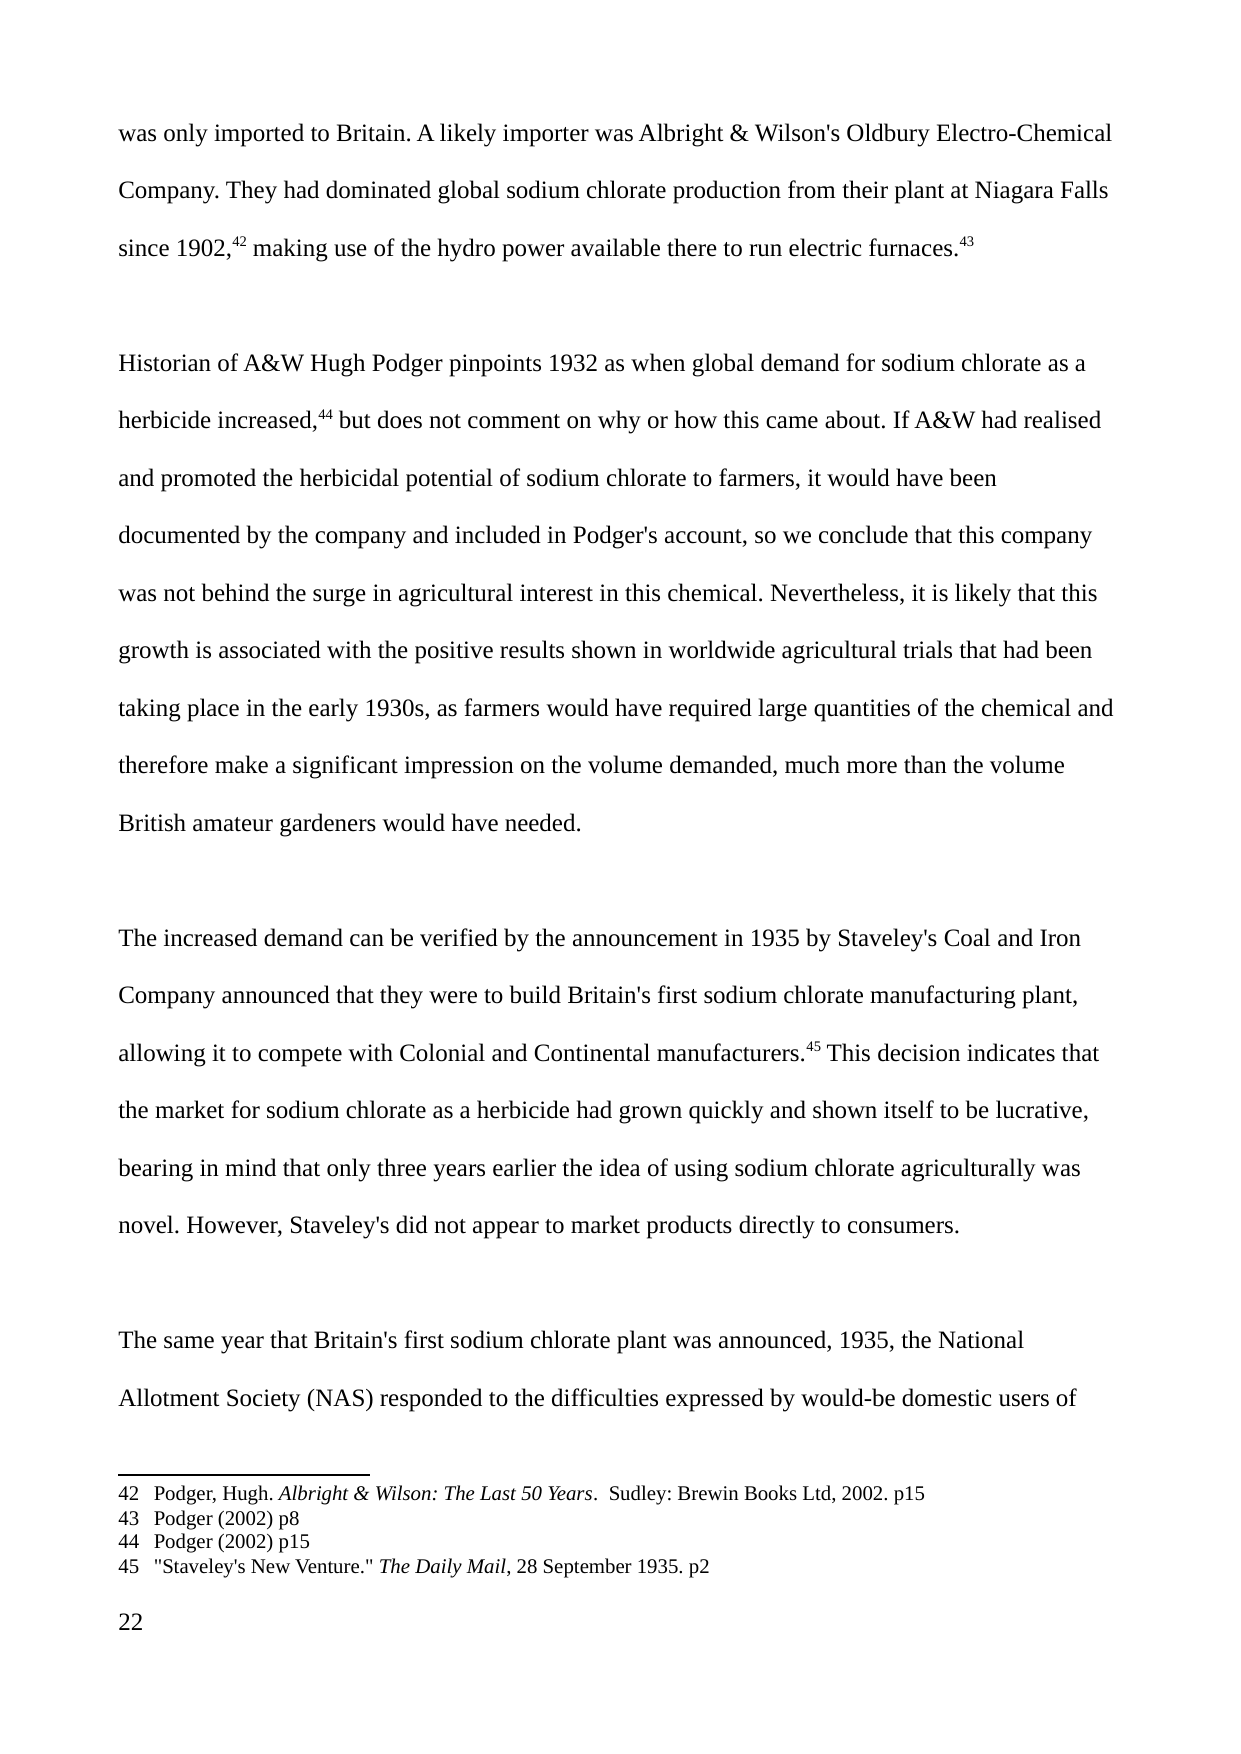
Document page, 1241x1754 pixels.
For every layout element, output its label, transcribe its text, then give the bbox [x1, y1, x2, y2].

text Podger (2002) p8 [118, 1505, 1122, 1529]
text Historian of A&W Hugh Podger pinpoints 1932 as when global demand for sodium chlorate as a herbicide increased, but does not comment on why or how this came about. If A&W had realised and promoted the herbicidal potential of sodium chlorate to farmers, it would have been documented by the company and included in Podger's account, so we conclude that this company was not behind the surge in agricultural interest in this chemical. Nevertheless, it is likely that this growth is associated with the positive results shown in worldwide agricultural trials that had been taking place in the early 1930s, as farmers would have required large quantities of the chemical and therefore make a significant impression on the volume demanded, much more than the volume British amateur gardeners would have needed. [118, 348, 1122, 837]
text The same year that Britain's first sodium chlorate plant was announced, 1935, the National Allotment Society (NAS) responded to the difficulties expressed by would-be domestic users of [118, 1326, 1122, 1412]
text Podger (2002) p15 [118, 1529, 1122, 1553]
text The increased demand can be verified by the announcement in 1935 by Staveley's Coal and Iron Company announced that they were to build Britain's first sodium chlorate manufacturing plant, allowing it to compete with Colonial and Continental manufacturers. This decision indicates that the market for sodium chlorate as a herbicide had grown quickly and shown itself to be lucrative, bearing in mind that only three years earlier the idea of using sodium chlorate agriculturally was novel. However, Staveley's did not appear to market products directly to consumers. [118, 923, 1122, 1239]
text "Staveley's New Venture." The Daily Mail, 28 September 1935. p2 [118, 1553, 1122, 1578]
text The National Allotment Society promoted sodium chlorate to domestic users through a series of articles from 1934 which encouraged members to keep their plots tidy. As a result, the journal claimed to have received requests for more information about this wonderful weedkiller and letters from disappointed gardeners unable to obtain it. This was not surprising, as the "foreign product" was only imported to Britain. A likely importer was Albright & Wilson's Oldbury Electro-Chemical Company. They had dominated global sodium chlorate production from their plant at Niagara Falls since 1902, making use of the hydro power available there to run electric furnaces. [118, 118, 1122, 262]
text Podger, Hugh. Albright & Wilson: The Last 50 Years. Sudley: Brewin Books Ltd, 2002. p15 [118, 1481, 1122, 1505]
